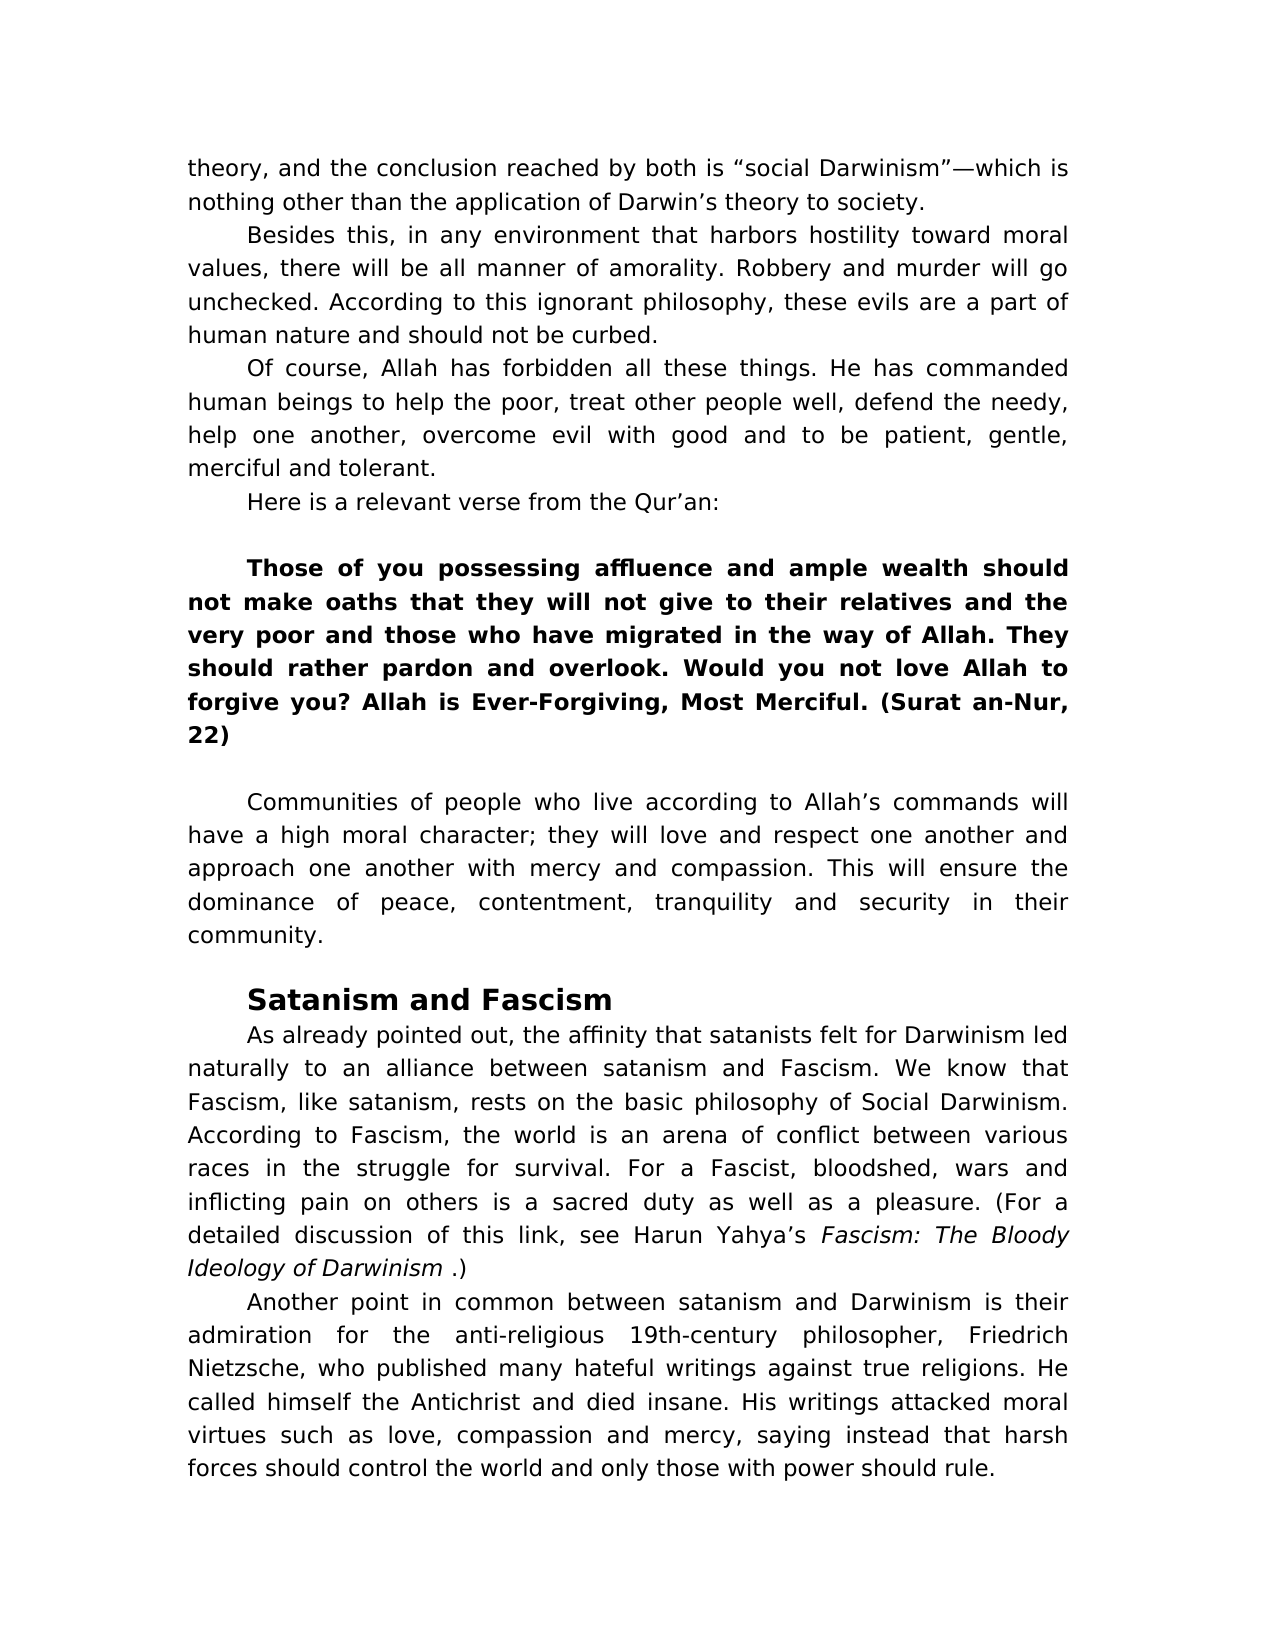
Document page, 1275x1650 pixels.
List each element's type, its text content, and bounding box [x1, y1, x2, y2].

text theory, and the conclusion reached by both is “social Darwinism”—which is nothing other than the application of Darwin’s theory to society. [187, 150, 1070, 217]
text As already pointed out, the affinity that satanists felt for Darwinism led naturally to an alliance between satanism and Fascism. We know that Fascism, like satanism, rests on the basic philosophy of Social Darwinism. According to Fascism, the world is an arena of conflict between various races in the struggle for survival. For a Fascist, bloodshed, wars and inflicting pain on others is a sacred duty as well as a pleasure. (For a detailed discussion of this link, see Harun Yahya’s Fascism: The Bloody Ideology of Darwinism .) [187, 1017, 1070, 1283]
text Those of you possessing affluence and ample wealth should not make oaths that they will not give to their relatives and the very poor and those who have migrated in the way of Allah. They should rather pardon and overlook. Would you not love Allah to forgive you? Allah is Ever-Forgiving, Most Merciful. (Surat an-Nur, 22) [187, 550, 1070, 750]
text Satanism and Fascism [187, 983, 1070, 1017]
text Another point in common between satanism and Darwinism is their admiration for the anti-religious 19th-century philosopher, Friedrich Nietzsche, who published many hateful writings against true religions. He called himself the Antichrist and died insane. His writings attacked moral virtues such as love, compassion and mercy, saying instead that harsh forces should control the world and only those with power should rule. [187, 1283, 1070, 1483]
text Communities of people who live according to Allah’s commands will have a high moral character; they will love and respect one another and approach one another with mercy and compassion. This will ensure the dominance of peace, contentment, tranquility and security in their community. [187, 783, 1070, 950]
text Here is a relevant verse from the Qur’an: [187, 483, 1070, 517]
text Of course, Allah has forbidden all these things. He has commanded human beings to help the poor, treat other people well, defend the needy, help one another, overcome evil with good and to be patient, gentle, merciful and tolerant. [187, 350, 1070, 483]
text Besides this, in any environment that harbors hostility toward moral values, there will be all manner of amorality. Robbery and murder will go unchecked. According to this ignorant philosophy, these evils are a part of human nature and should not be curbed. [187, 217, 1070, 350]
